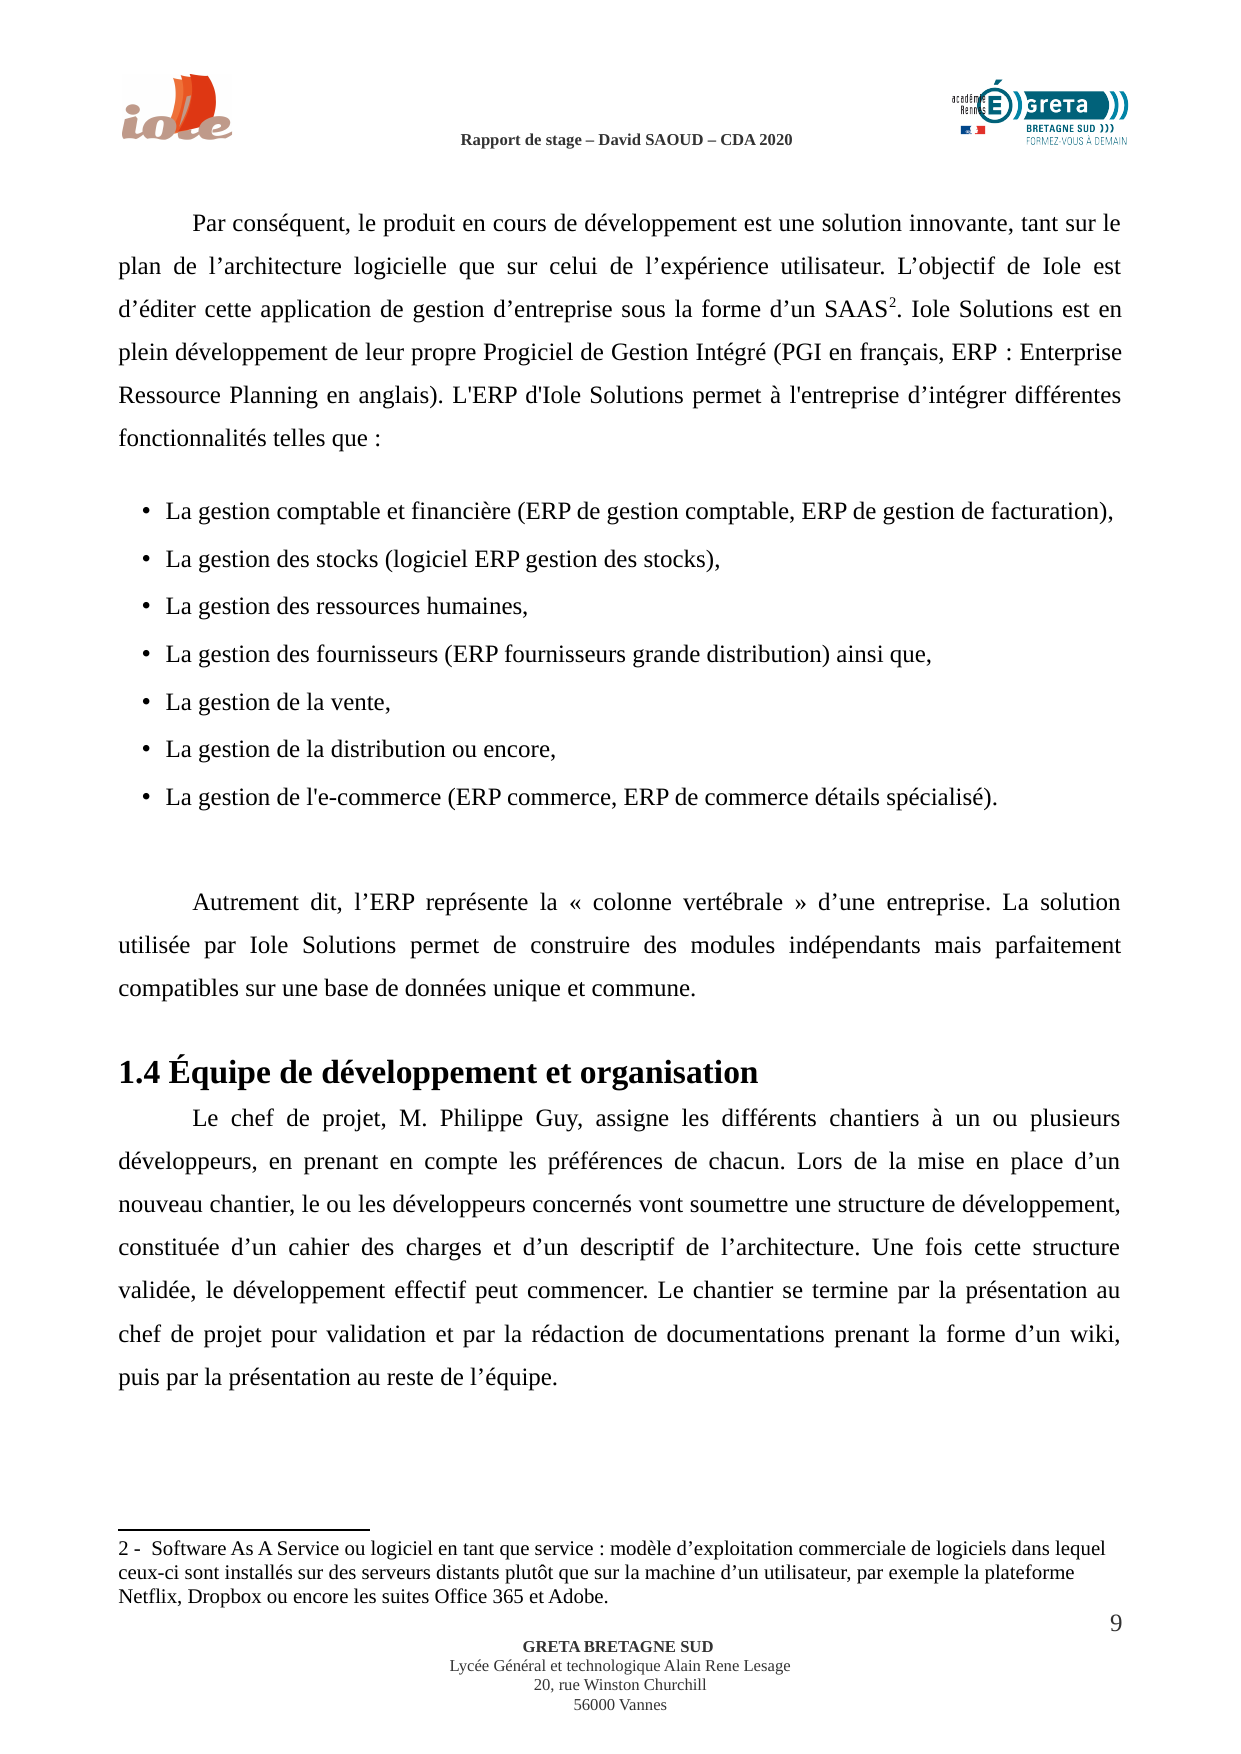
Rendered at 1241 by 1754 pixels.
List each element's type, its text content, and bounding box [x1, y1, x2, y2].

text Par conséquent, le produit en cours de développement est une solution innovante, tant sur le plan de l’architecture logicielle que sur celui de l’expérience utilisateur. L’objectif de Iole est d’éditer cette application de gestion d’entreprise sous la forme d’un SAAS. Iole Solutions est en plein développement de leur propre Progiciel de Gestion Intégré (PGI en français, ERP : Enterprise Ressource Planning en anglais). L'ERP d'Iole Solutions permet à l'entreprise d’intégrer différentes fonctionnalités telles que : [118, 208, 1122, 452]
list La gestion des ressources humaines, [142, 591, 1122, 620]
list La gestion des stocks (logiciel ERP gestion des stocks), [142, 544, 1122, 572]
list La gestion des fournisseurs (ERP fournisseurs grande distribution) ainsi que, [142, 639, 1122, 668]
text Le chef de projet, M. Philippe Guy, assigne les différents chantiers à un ou plusieurs développeurs, en prenant en compte les préférences de chacun. Lors de la mise en place d’un nouveau chantier, le ou les développeurs concernés vont soumettre une structure de développement, constituée d’un cahier des charges et d’un descriptif de l’architecture. Une fois cette structure validée, le développement effectif peut commencer. Le chantier se termine par la présentation au chef de projet pour validation et par la rédaction de documentations prenant la forme d’un wiki, puis par la présentation au reste de l’équipe. [118, 1103, 1122, 1391]
subtitle 1.4 Équipe de développement et organisation [118, 1052, 1122, 1091]
text Autrement dit, l’ERP représente la « colonne vertébrale » d’une entreprise. La solution utilisée par Iole Solutions permet de construire des modules indépendants mais parfaitement compatibles sur une base de données unique et commune. [118, 887, 1122, 1002]
text - Software As A Service ou logiciel en tant que service : modèle d’exploitation commerciale de logiciels dans lequel ceux-ci sont installés sur des serveurs distants plutôt que sur la machine d’un utilisateur, par exemple la plateforme Netflix, Dropbox ou encore les suites Office 365 et Adobe. [118, 1536, 1122, 1608]
picture [121, 74, 233, 140]
list La gestion comptable et financière (ERP de gestion comptable, ERP de gestion de facturation), [142, 496, 1122, 525]
list La gestion de la vente, [142, 687, 1122, 715]
picture [950, 76, 1131, 147]
list La gestion de l'e-commerce (ERP commerce, ERP de commerce détails spécialisé). [142, 782, 1122, 811]
list La gestion de la distribution ou encore, [142, 734, 1122, 763]
